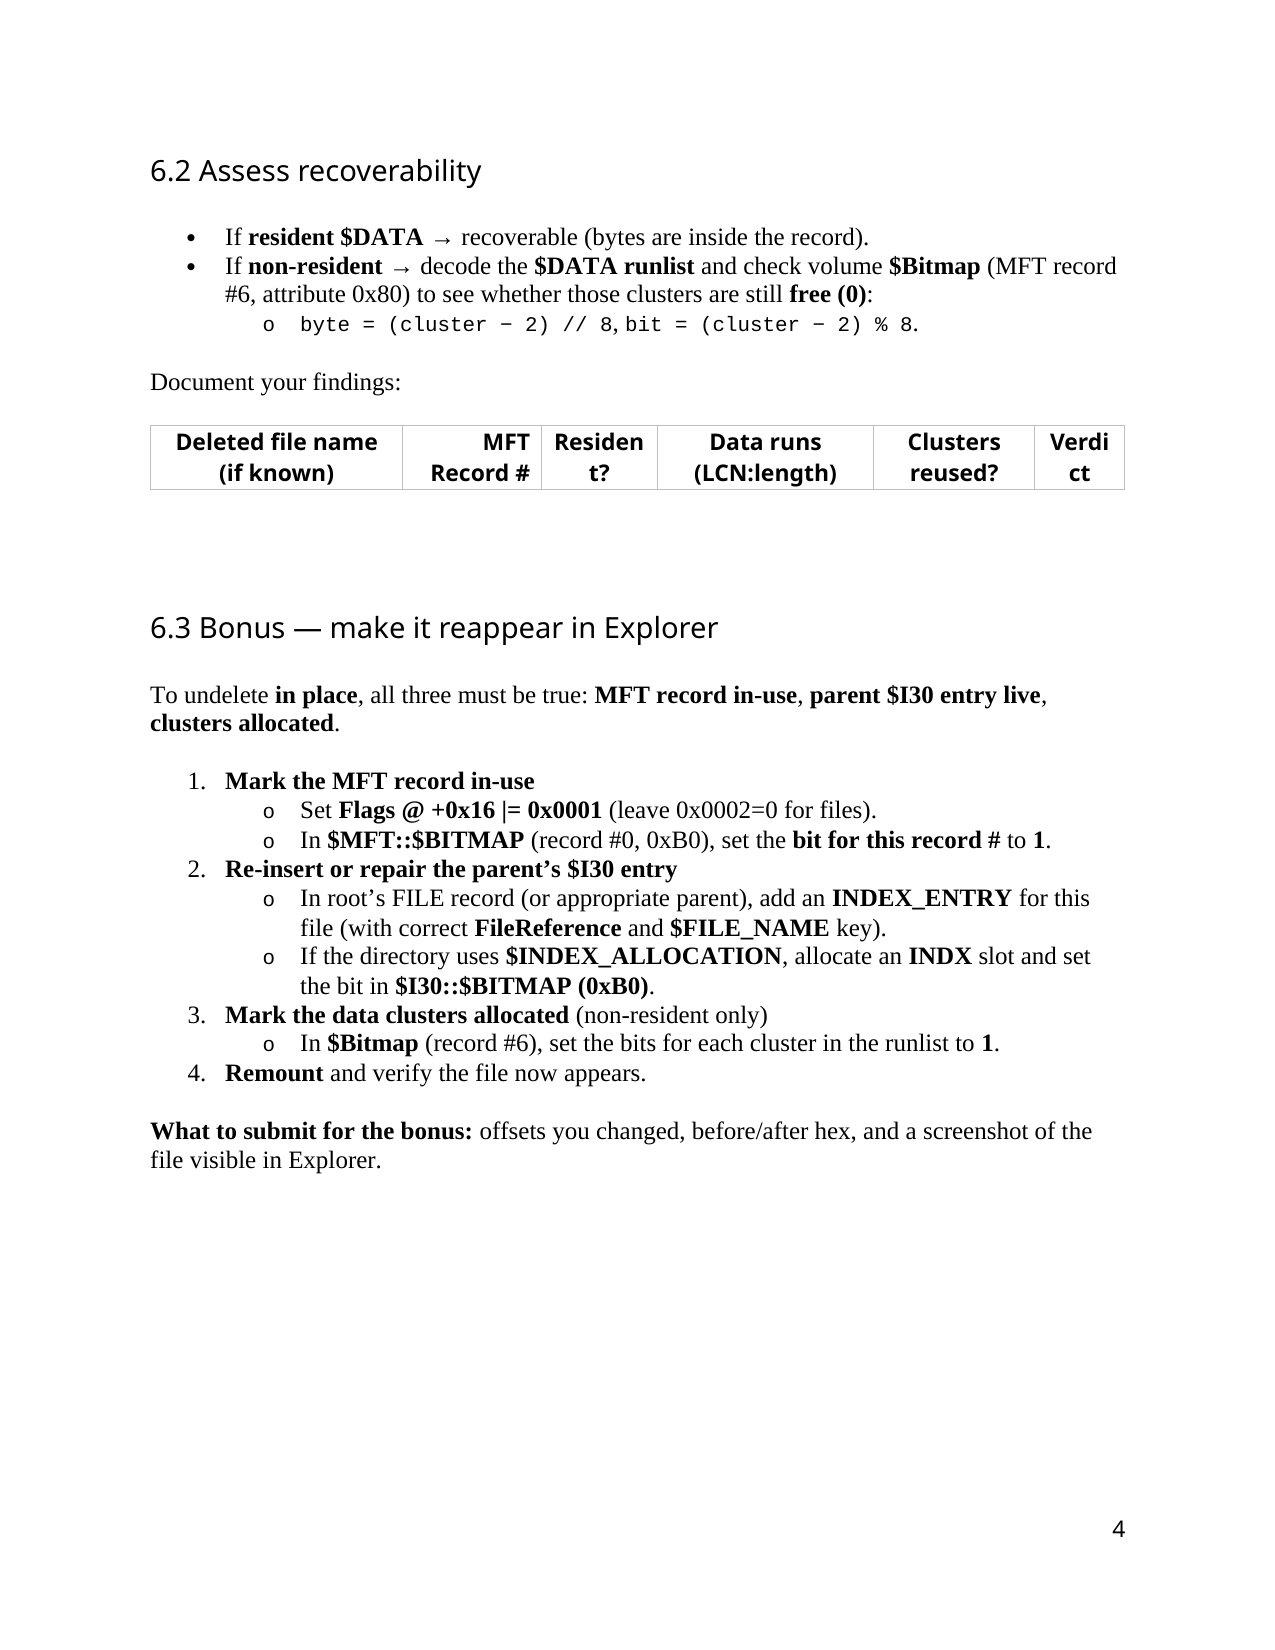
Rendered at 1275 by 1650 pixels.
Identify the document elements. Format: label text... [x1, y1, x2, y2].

list Re-insert or repair the parent’s $I30 entry [187, 854, 1125, 883]
table_header Verdict [1035, 426, 1124, 488]
list If non-resident → decode the $DATA runlist and check volume $Bitmap (MFT record #6, attribute 0x80) to see whether those clusters are still free (0): [187, 251, 1125, 308]
table_header Deleted file name (if known) [151, 426, 402, 488]
list Mark the MFT record in-use [187, 766, 1125, 795]
table_header Clusters reused? [874, 426, 1034, 488]
list If resident $DATA → recoverable (bytes are inside the record). [187, 222, 1125, 251]
text Document your findings: [150, 367, 1125, 396]
list In $MFT::$BITMAP (record #0, 0xB0), set the bit for this record # to 1. [262, 825, 1125, 854]
subtitle 6.2 Assess recoverability [150, 150, 1125, 190]
list Mark the data clusters allocated (non-resident only) [187, 1000, 1125, 1028]
list Set Flags @ +0x16 |= 0x0001 (leave 0x0002=0 for files). [262, 795, 1125, 825]
table_header MFT Record # [403, 426, 541, 488]
text What to submit for the bonus: offsets you changed, before/after hex, and a screenshot of the file visible in Explorer. [150, 1116, 1125, 1173]
table_header Resident? [542, 426, 657, 488]
text To undelete in place, all three must be true: MFT record in-use, parent $I30 entry live, clusters allocated. [150, 680, 1125, 737]
table_header Data runs (LCN:length) [658, 426, 873, 488]
list Remount and verify the file now appears. [187, 1058, 1125, 1087]
list If the directory uses $INDEX_ALLOCATION, allocate an INDX slot and set the bit in $I30::$BITMAP (0xB0). [262, 941, 1125, 1000]
list byte = (cluster − 2) // 8, bit = (cluster − 2) % 8. [262, 308, 1125, 338]
subtitle 6.3 Bonus — make it reappear in Explorer [150, 608, 1125, 647]
list In $Bitmap (record #6), set the bits for each cluster in the runlist to 1. [262, 1028, 1125, 1058]
list In root’s FILE record (or appropriate parent), add an INDEX_ENTRY for this file (with correct FileReference and $FILE_NAME key). [262, 883, 1125, 941]
